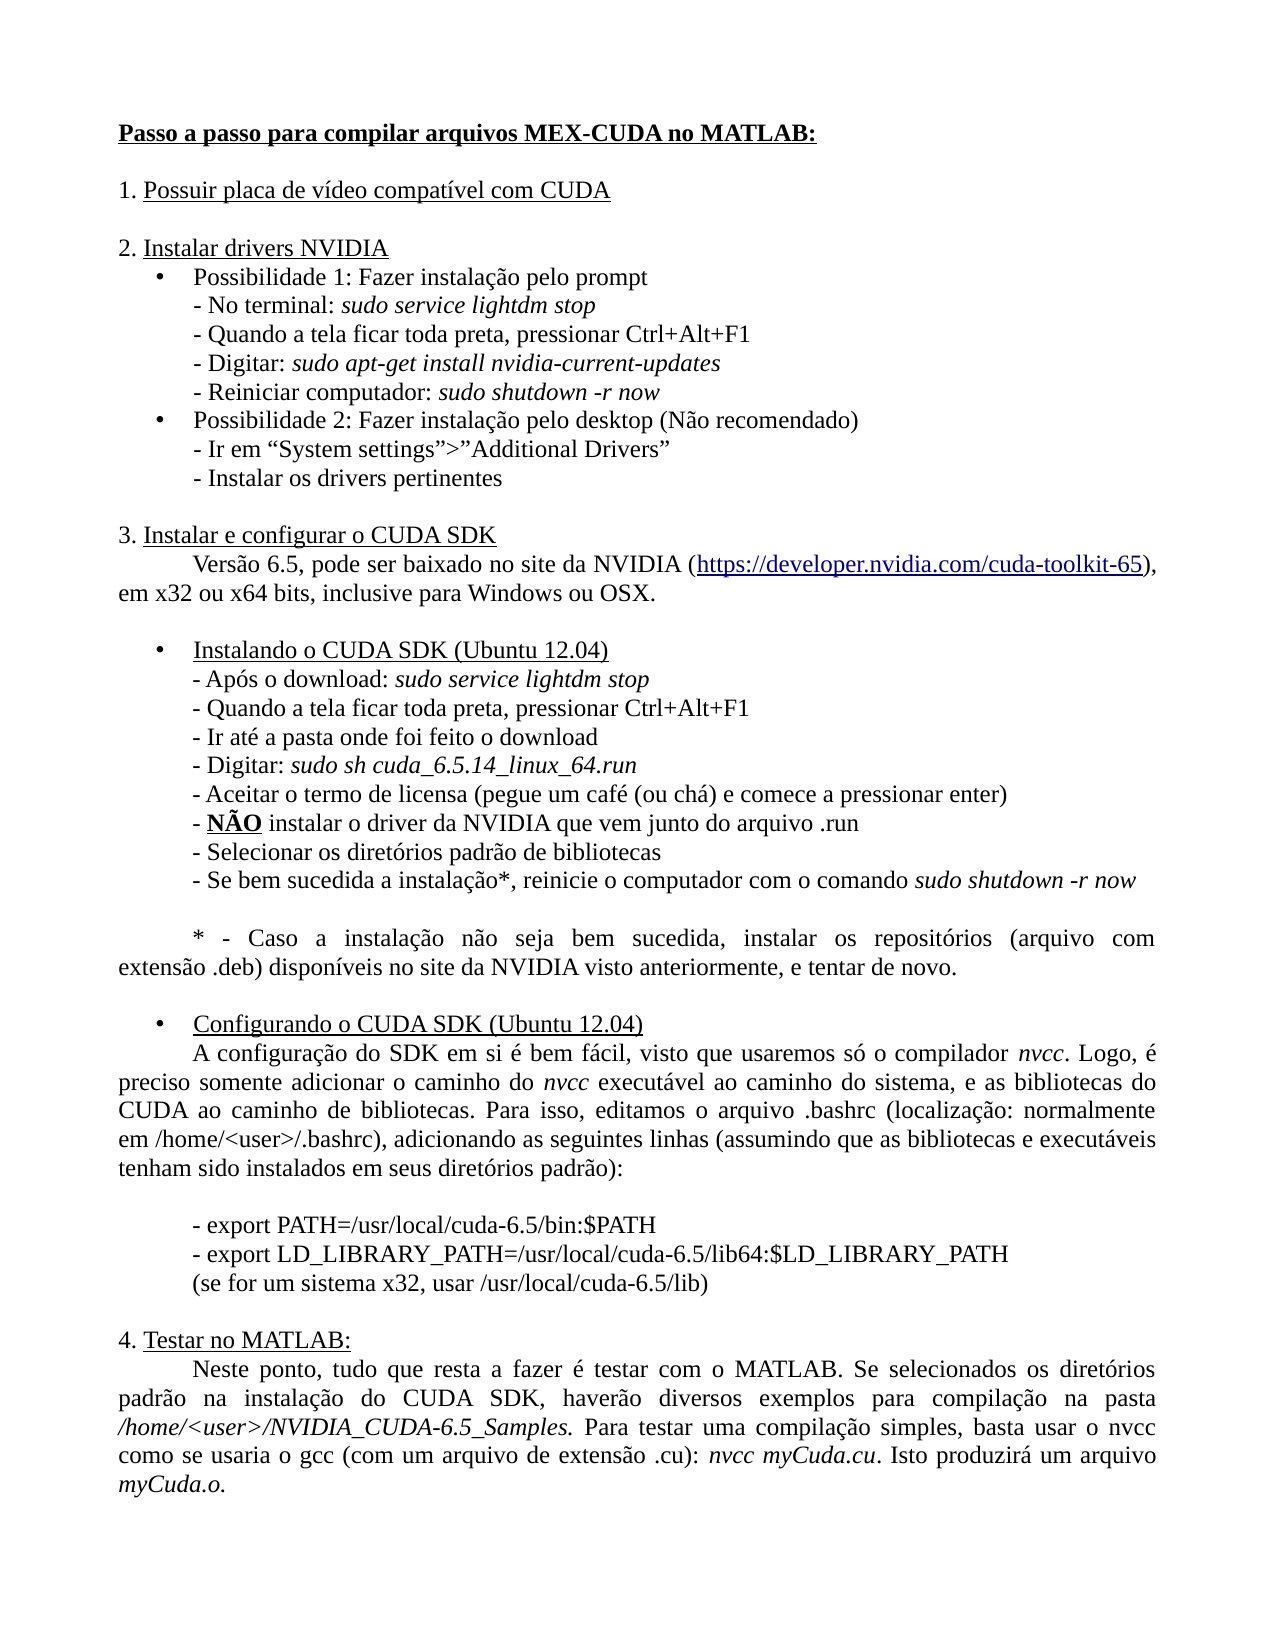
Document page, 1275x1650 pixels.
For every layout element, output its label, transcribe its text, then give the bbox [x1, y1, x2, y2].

text 4. Testar no MATLAB: [118, 1326, 1157, 1354]
list Instalando o CUDA SDK (Ubuntu 12.04) [156, 636, 1157, 664]
text (se for um sistema x32, usar /usr/local/cuda-6.5/lib) [118, 1268, 1157, 1297]
text - Digitar: sudo sh cuda_6.5.14_linux_64.run [118, 751, 1157, 779]
text - Ir até a pasta onde foi feito o download [118, 722, 1157, 751]
text - export PATH=/usr/local/cuda-6.5/bin:$PATH [118, 1211, 1157, 1239]
list - Reiniciar computador: sudo shutdown -r now [156, 377, 1157, 406]
text - NÃO instalar o driver da NVIDIA que vem junto do arquivo .run [118, 808, 1157, 837]
text Neste ponto, tudo que resta a fazer é testar com o MATLAB. Se selecionados os diretórios padrão na instalação do CUDA SDK, haverão diversos exemplos para compilação na pasta /home/<user>/NVIDIA_CUDA-6.5_Samples. Para testar uma compilação simples, basta usar o nvcc como se usaria o gcc (com um arquivo de extensão .cu): nvcc myCuda.cu. Isto produzirá um arquivo myCuda.o. [118, 1354, 1157, 1498]
text Versão 6.5, pode ser baixado no site da NVIDIA (https://developer.nvidia.com/cuda-toolkit-65), em x32 ou x64 bits, inclusive para Windows ou OSX. [118, 549, 1157, 607]
list - No terminal: sudo service lightdm stop [156, 291, 1157, 319]
list - Ir em “System settings”>”Additional Drivers” [156, 434, 1157, 463]
text - Aceitar o termo de licensa (pegue um café (ou chá) e comece a pressionar enter) [118, 779, 1157, 808]
list Possibilidade 2: Fazer instalação pelo desktop (Não recomendado) [156, 406, 1157, 434]
text - Após o download: sudo service lightdm stop [118, 664, 1157, 693]
text 3. Instalar e configurar o CUDA SDK [118, 521, 1157, 549]
text 1. Possuir placa de vídeo compatível com CUDA [118, 176, 1157, 204]
list Configurando o CUDA SDK (Ubuntu 12.04) [156, 1009, 1157, 1038]
list - Digitar: sudo apt-get install nvidia-current-updates [156, 348, 1157, 377]
text * - Caso a instalação não seja bem sucedida, instalar os repositórios (arquivo com extensão .deb) disponíveis no site da NVIDIA visto anteriormente, e tentar de novo. [118, 923, 1157, 981]
list Possibilidade 1: Fazer instalação pelo prompt [156, 262, 1157, 291]
text 2. Instalar drivers NVIDIA [118, 233, 1157, 262]
text A configuração do SDK em si é bem fácil, visto que usaremos só o compilador nvcc. Logo, é preciso somente adicionar o caminho do nvcc executável ao caminho do sistema, e as bibliotecas do CUDA ao caminho de bibliotecas. Para isso, editamos o arquivo .bashrc (localização: normalmente em /home/<user>/.bashrc), adicionando as seguintes linhas (assumindo que as bibliotecas e executáveis tenham sido instalados em seus diretórios padrão): [118, 1038, 1157, 1182]
text - Se bem sucedida a instalação*, reinicie o computador com o comando sudo shutdown -r now [118, 866, 1157, 894]
text - Quando a tela ficar toda preta, pressionar Ctrl+Alt+F1 [118, 693, 1157, 722]
list - Instalar os drivers pertinentes [156, 463, 1157, 492]
text - Selecionar os diretórios padrão de bibliotecas [118, 837, 1157, 866]
text - export LD_LIBRARY_PATH=/usr/local/cuda-6.5/lib64:$LD_LIBRARY_PATH [118, 1239, 1157, 1268]
list - Quando a tela ficar toda preta, pressionar Ctrl+Alt+F1 [156, 319, 1157, 348]
text Passo a passo para compilar arquivos MEX-CUDA no MATLAB: [118, 118, 1157, 147]
